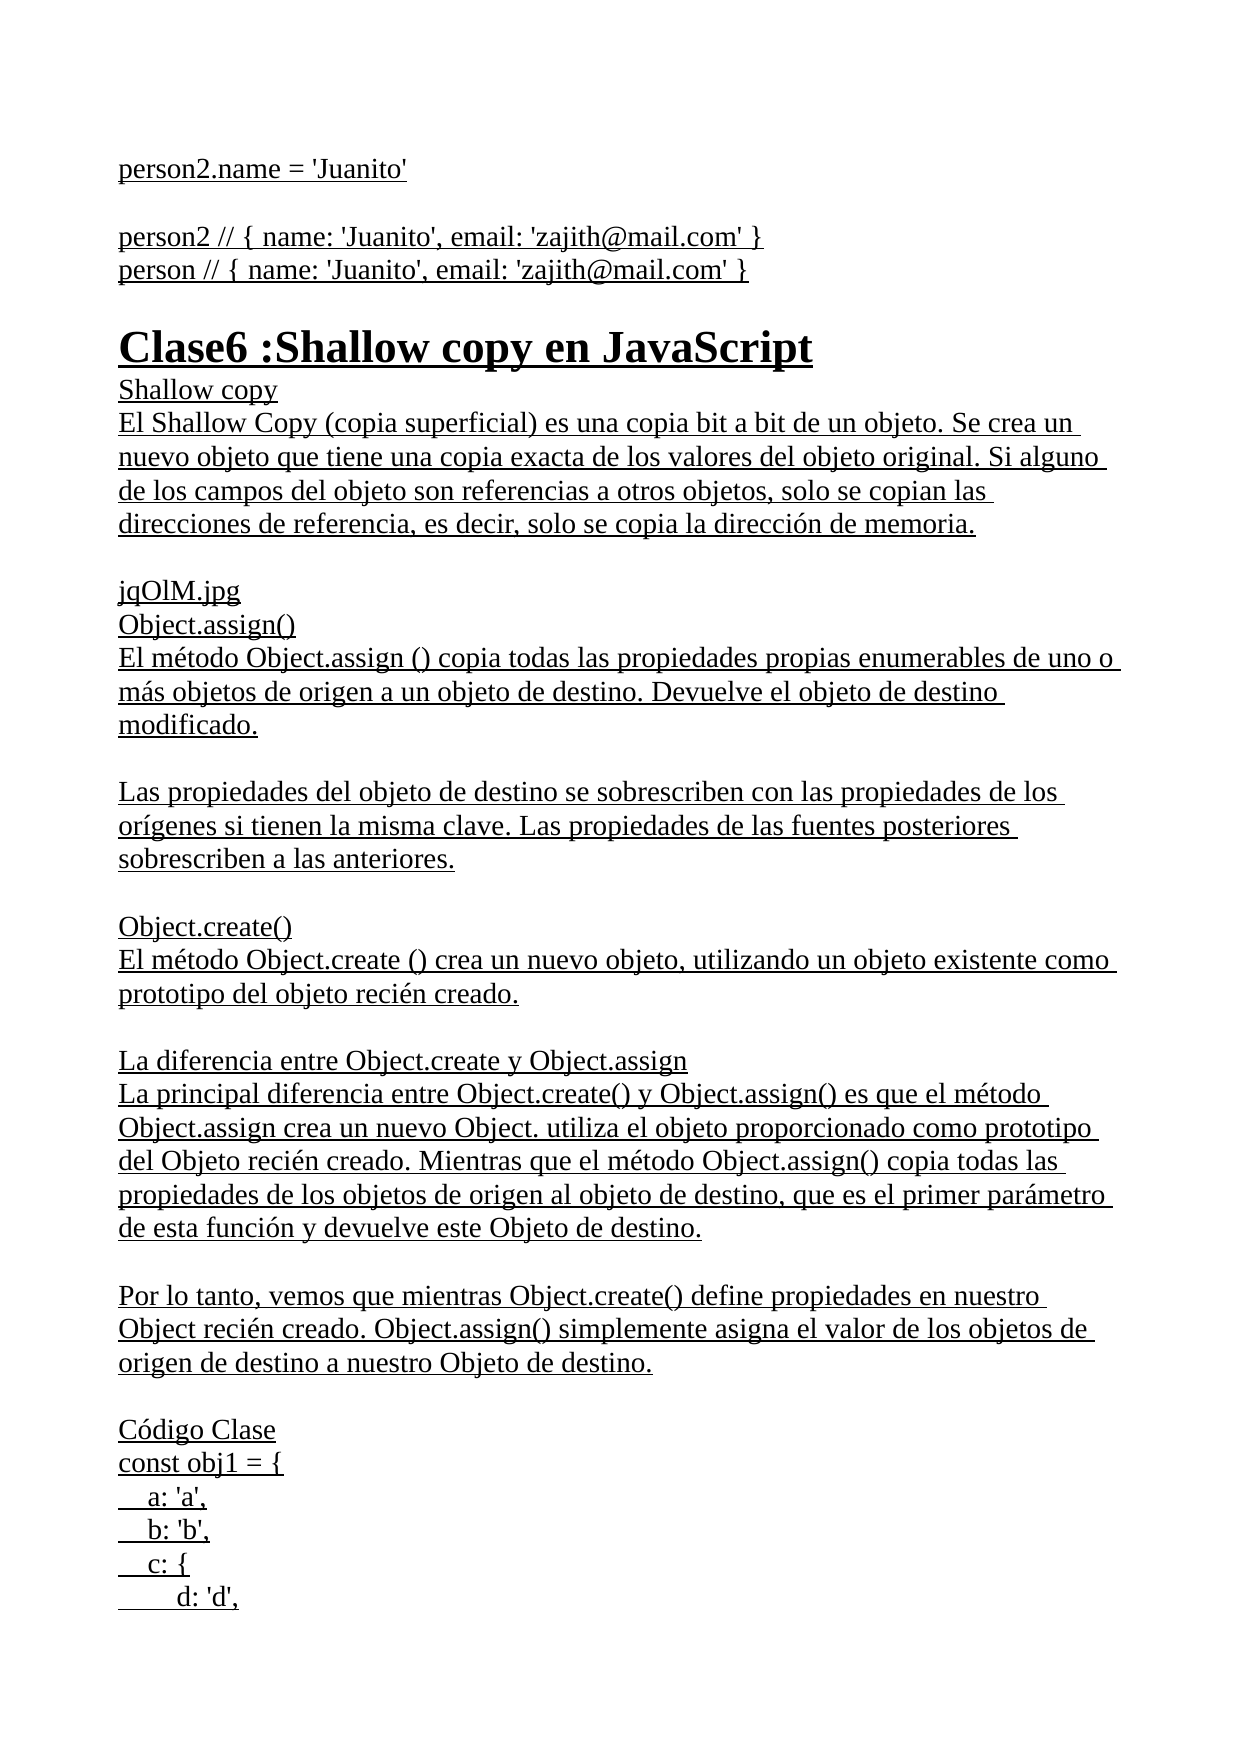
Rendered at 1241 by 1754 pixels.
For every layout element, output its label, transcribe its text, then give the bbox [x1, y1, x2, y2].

text d: 'd', [118, 1579, 1122, 1613]
text b: 'b', [118, 1512, 1122, 1546]
text Las propiedades del objeto de destino se sobrescriben con las propiedades de los orígenes si tienen la misma clave. Las propiedades de las fuentes posteriores sobrescriben a las anteriores. [118, 774, 1122, 875]
text El Shallow Copy (copia superficial) es una copia bit a bit de un objeto. Se crea un nuevo objeto que tiene una copia exacta de los valores del objeto original. Si alguno de los campos del objeto son referencias a otros objetos, solo se copian las direcciones de referencia, es decir, solo se copia la dirección de memoria. [118, 406, 1122, 540]
text Código Clase [118, 1412, 1122, 1445]
text c: { [118, 1546, 1122, 1579]
text Object.assign() [118, 607, 1122, 640]
text Por lo tanto, vemos que mientras Object.create() define propiedades en nuestro Object recién creado. Object.assign() simplemente asigna el valor de los objetos de origen de destino a nuestro Objeto de destino. [118, 1278, 1122, 1378]
text El método Object.create () crea un nuevo objeto, utilizando un objeto existente como prototipo del objeto recién creado. [118, 942, 1122, 1009]
text person // { name: 'Juanito', email: 'zajith@mail.com' } [118, 252, 1122, 286]
text jqOlM.jpg [118, 573, 1122, 607]
text El método Object.assign () copia todas las propiedades propias enumerables de uno o más objetos de origen a un objeto de destino. Devuelve el objeto de destino modificado. [118, 640, 1122, 741]
text Clase6 :Shallow copy en JavaScript [118, 319, 1122, 372]
text La principal diferencia entre Object.create() y Object.assign() es que el método Object.assign crea un nuevo Object. utiliza el objeto proporcionado como prototipo del Objeto recién creado. Mientras que el método Object.assign() copia todas las propiedades de los objetos de origen al objeto de destino, que es el primer parámetro de esta función y devuelve este Objeto de destino. [118, 1076, 1122, 1244]
text Shallow copy [118, 372, 1122, 406]
text person2.name = 'Juanito' [118, 152, 1122, 185]
text Object.create() [118, 909, 1122, 942]
text const obj1 = { [118, 1445, 1122, 1479]
text a: 'a', [118, 1479, 1122, 1512]
text person2 // { name: 'Juanito', email: 'zajith@mail.com' } [118, 219, 1122, 252]
text La diferencia entre Object.create y Object.assign [118, 1043, 1122, 1076]
